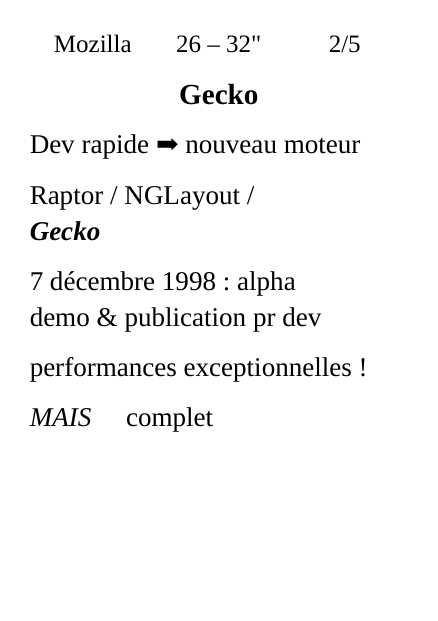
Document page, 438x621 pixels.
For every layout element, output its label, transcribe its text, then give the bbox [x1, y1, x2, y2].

text performances exceptionnelles ! [29, 351, 407, 382]
text Raptor / NGLayout / Gecko [29, 179, 407, 246]
table_header 26 – 32" [155, 30, 281, 62]
text MAIS ❌ complet [29, 401, 407, 432]
text 7 décembre 1998 : alpha demo & publication pr dev [29, 265, 407, 332]
text Dev rapide ➡️ nouveau moteur [29, 128, 407, 160]
table_header Mozilla [30, 30, 155, 62]
subtitle Gecko [29, 77, 407, 111]
table_header 2/5 [281, 30, 407, 62]
